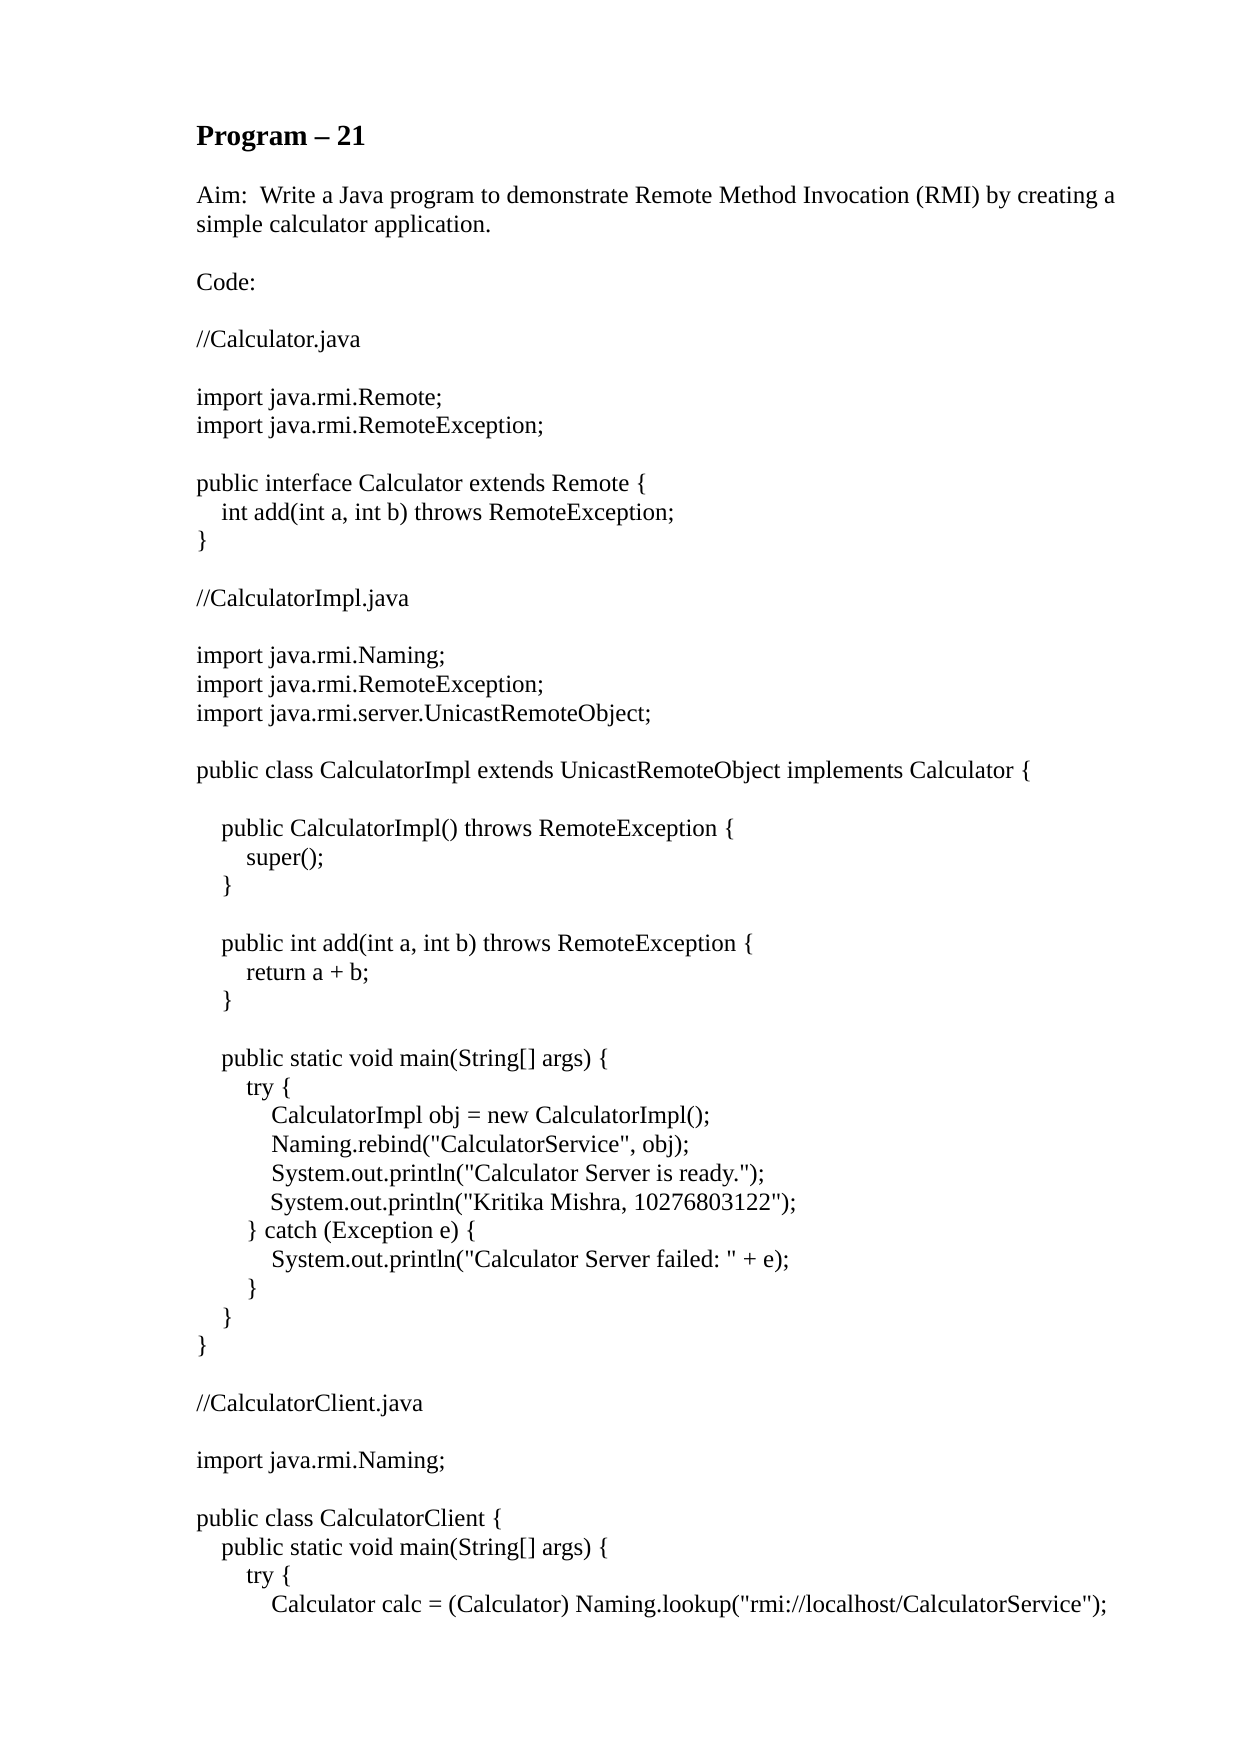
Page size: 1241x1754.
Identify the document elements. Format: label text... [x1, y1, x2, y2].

text super(); [196, 842, 1122, 870]
text import java.rmi.Naming; [196, 1445, 1122, 1474]
text public interface Calculator extends Remote { [196, 468, 1122, 497]
text public int add(int a, int b) throws RemoteException { [196, 928, 1122, 957]
text try { [196, 1072, 1122, 1100]
text } [196, 1273, 1122, 1302]
text System.out.println("Calculator Server is ready."); [196, 1158, 1122, 1187]
text int add(int a, int b) throws RemoteException; [196, 497, 1122, 525]
text Code: [196, 267, 1122, 295]
text } [196, 525, 1122, 554]
text public class CalculatorClient { [196, 1503, 1122, 1532]
text import java.rmi.Remote; [196, 382, 1122, 410]
text public static void main(String[] args) { [196, 1532, 1122, 1560]
text } [196, 985, 1122, 1014]
text import java.rmi.RemoteException; [196, 410, 1122, 439]
text public class CalculatorImpl extends UnicastRemoteObject implements Calculator { [196, 755, 1122, 784]
text } catch (Exception e) { [196, 1215, 1122, 1244]
text public static void main(String[] args) { [196, 1043, 1122, 1072]
text } [196, 1302, 1122, 1330]
text Naming.rebind("CalculatorService", obj); [196, 1129, 1122, 1158]
text } [196, 870, 1122, 899]
text import java.rmi.server.UnicastRemoteObject; [196, 698, 1122, 727]
text //CalculatorClient.java [196, 1388, 1122, 1417]
text try { [196, 1560, 1122, 1589]
text CalculatorImpl obj = new CalculatorImpl(); [196, 1100, 1122, 1129]
text Aim: Write a Java program to demonstrate Remote Method Invocation (RMI) by creating a simple calculator application. [196, 180, 1122, 238]
text System.out.println("Kritika Mishra, 10276803122"); [196, 1187, 1122, 1215]
text Calculator calc = (Calculator) Naming.lookup("rmi://localhost/CalculatorService"); [196, 1589, 1122, 1618]
text } [196, 1330, 1122, 1359]
text //Calculator.java [196, 324, 1122, 353]
text import java.rmi.RemoteException; [196, 669, 1122, 698]
text import java.rmi.Naming; [196, 640, 1122, 669]
text Program – 21 [196, 118, 1122, 152]
text return a + b; [196, 957, 1122, 985]
text public CalculatorImpl() throws RemoteException { [196, 813, 1122, 842]
text System.out.println("Calculator Server failed: " + e); [196, 1244, 1122, 1273]
text //CalculatorImpl.java [196, 583, 1122, 612]
